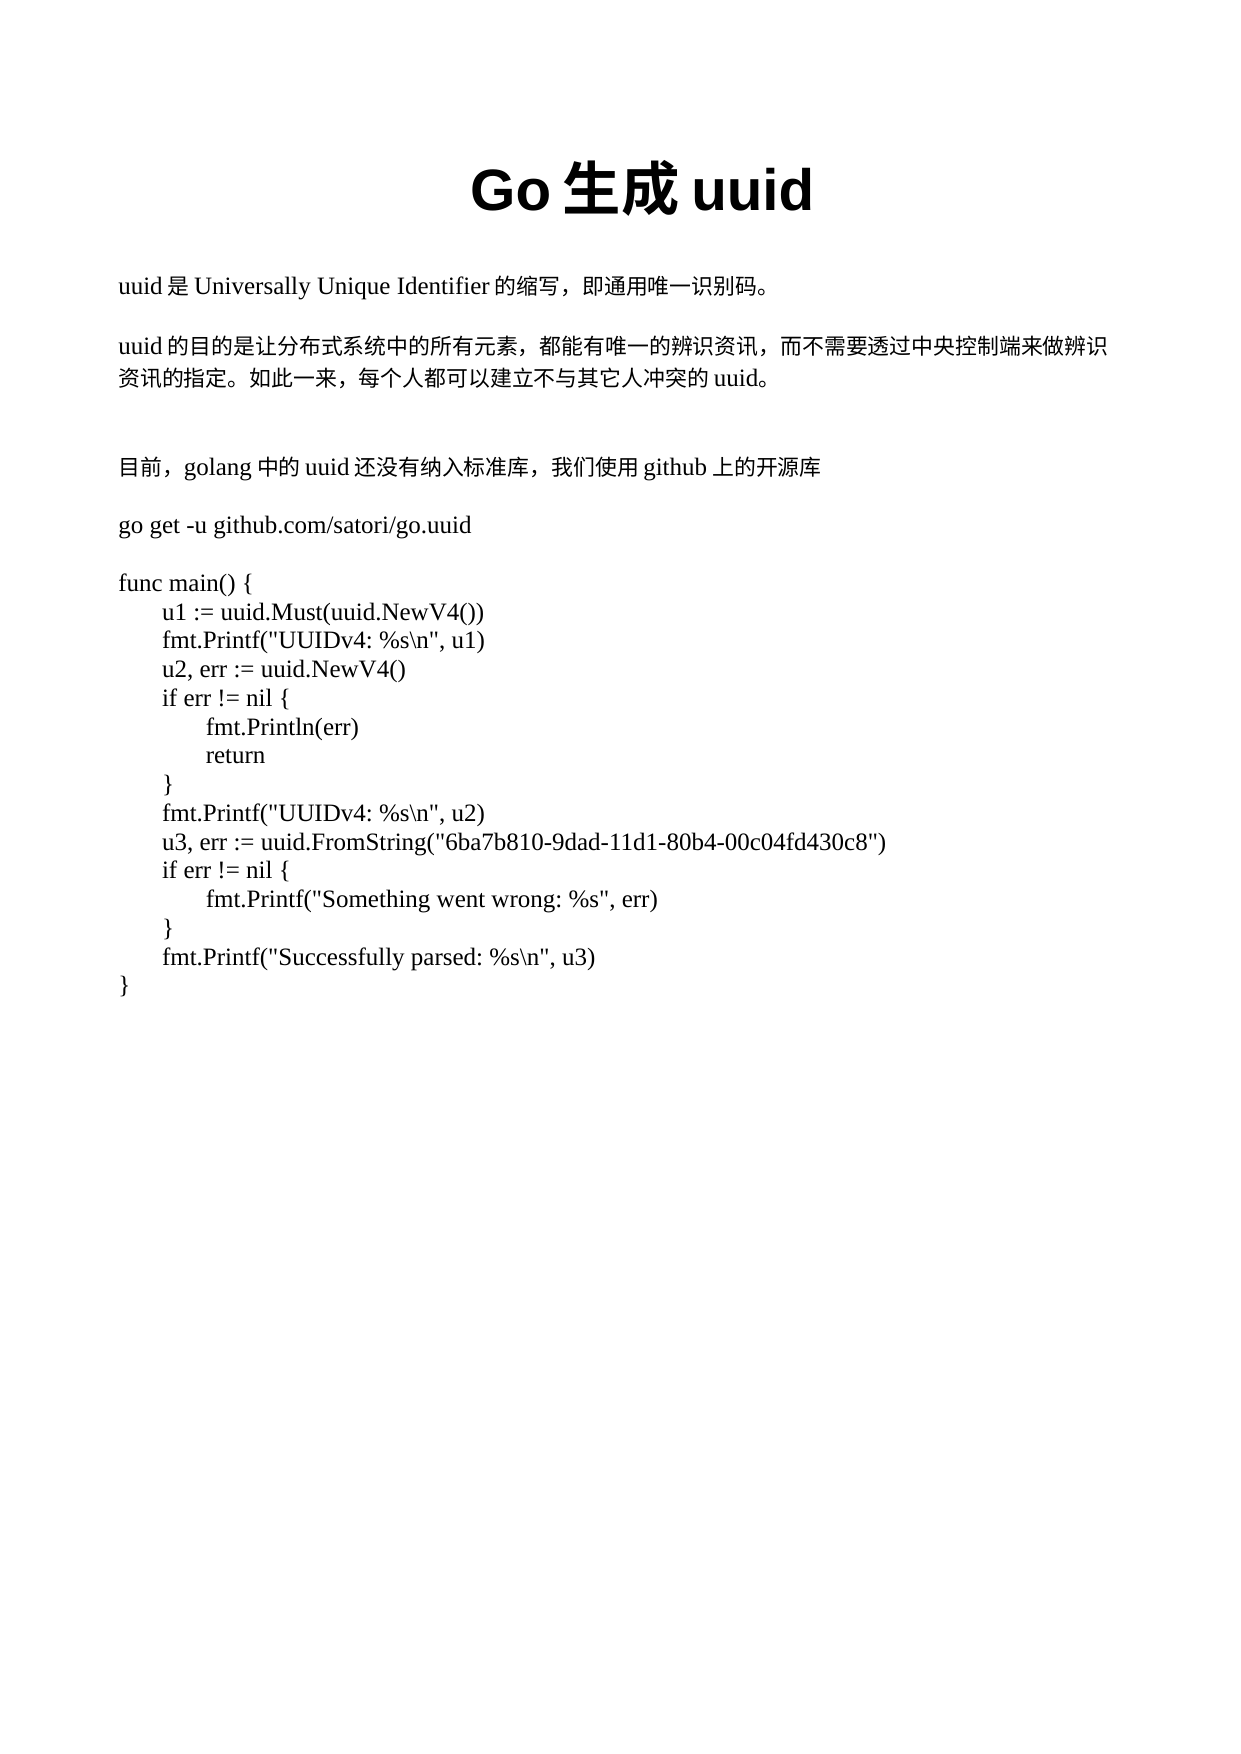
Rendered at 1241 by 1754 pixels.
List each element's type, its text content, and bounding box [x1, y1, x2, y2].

text u1 := uuid.Must(uuid.NewV4()) [118, 597, 1122, 626]
text u2, err := uuid.NewV4() [118, 654, 1122, 683]
text func main() { [118, 568, 1122, 597]
text u3, err := uuid.FromString("6ba7b810-9dad-11d1-80b4-00c04fd430c8") [118, 827, 1122, 856]
text fmt.Println(err) [118, 712, 1122, 741]
text } [118, 913, 1122, 942]
text go get -u github.com/satori/go.uuid [118, 511, 1122, 539]
text fmt.Printf("UUIDv4: %s\n", u2) [118, 798, 1122, 827]
text if err != nil { [118, 683, 1122, 712]
text fmt.Printf("Something went wrong: %s", err) [118, 884, 1122, 913]
text fmt.Printf("Successfully parsed: %s\n", u3) [118, 942, 1122, 971]
text 目前，golang中的uuid还没有纳入标准库，我们使用github上的开源库 [118, 450, 1122, 482]
text return [118, 741, 1122, 769]
text uuid的目的是让分布式系统中的所有元素，都能有唯一的辨识资讯，而不需要透过中央控制端来做辨识资讯的指定。如此一来，每个人都可以建立不与其它人冲突的 uuid。 [118, 329, 1122, 393]
text uuid是Universally Unique Identifier的缩写，即通用唯一识别码。 [118, 269, 1122, 301]
title Go生成uuid [118, 143, 1122, 228]
text } [118, 769, 1122, 798]
text fmt.Printf("UUIDv4: %s\n", u1) [118, 626, 1122, 654]
text if err != nil { [118, 856, 1122, 884]
text } [118, 971, 1122, 999]
